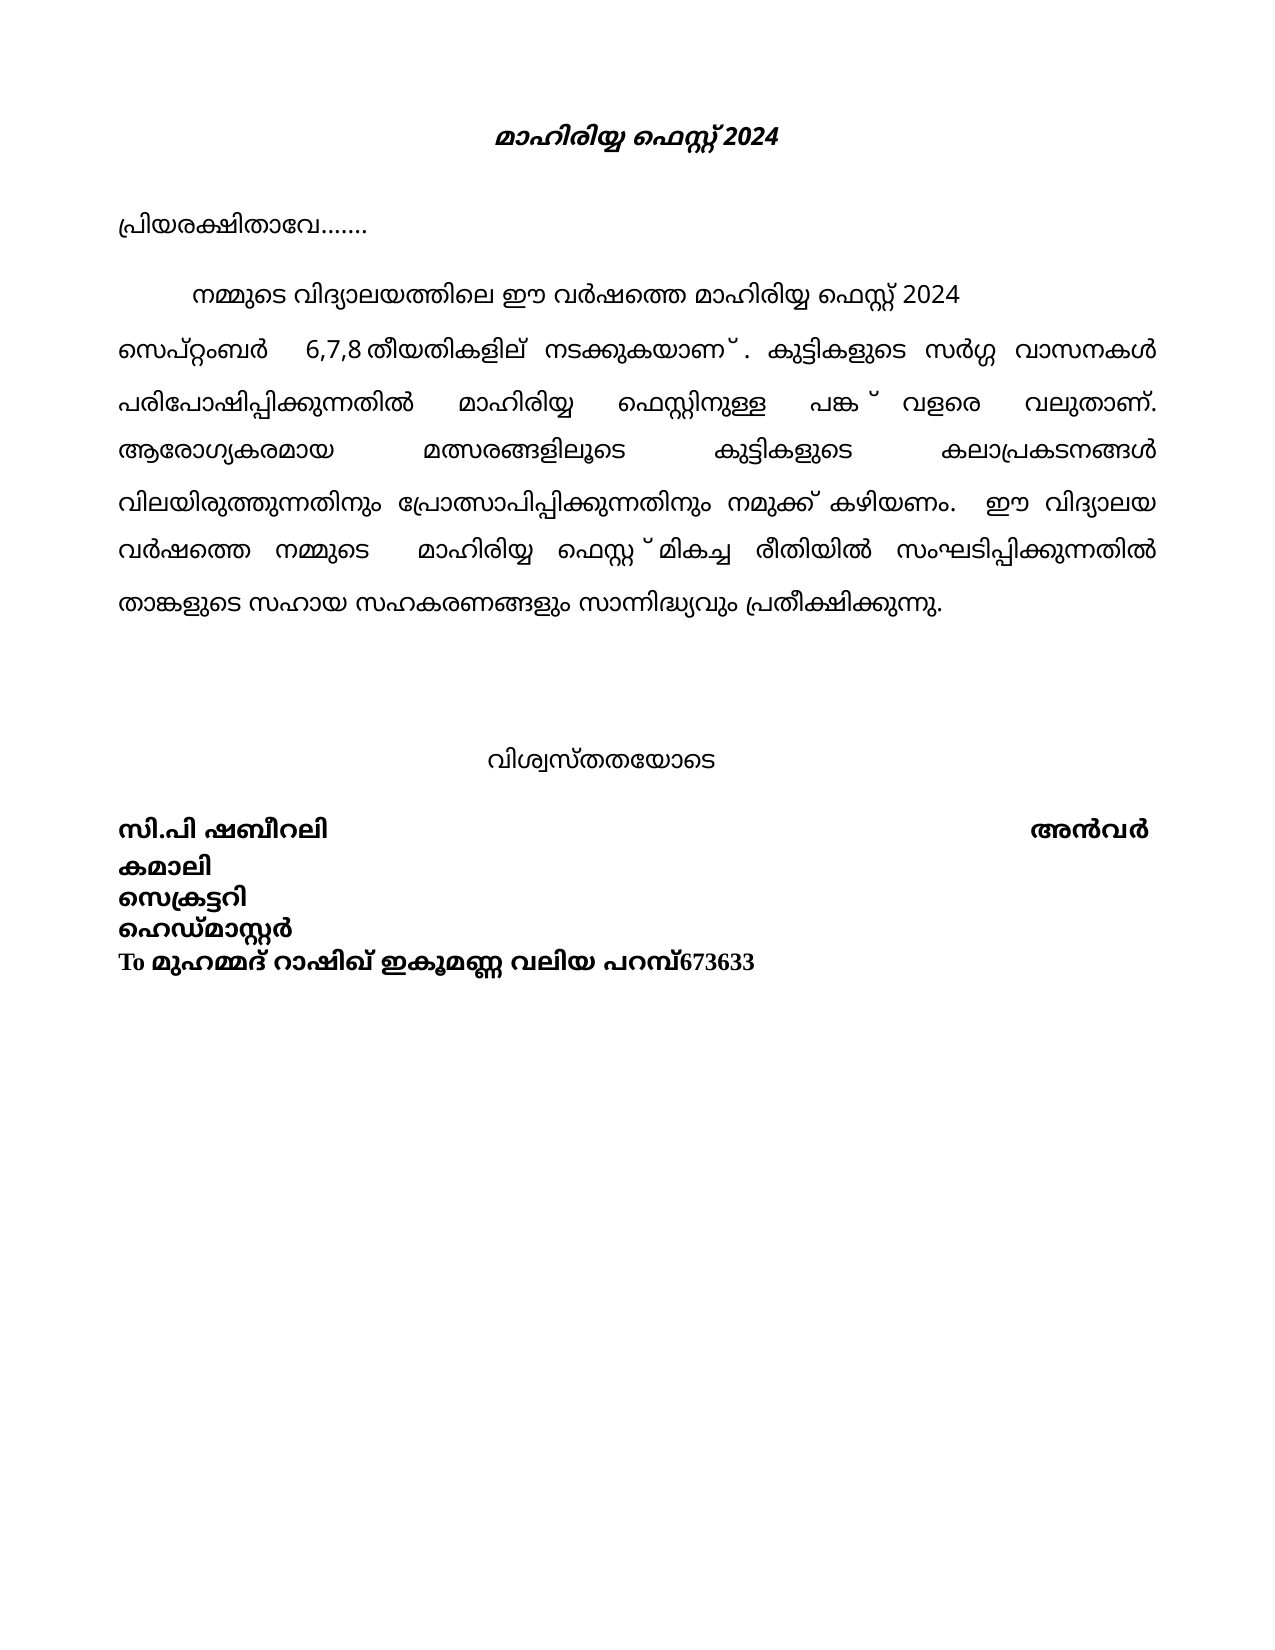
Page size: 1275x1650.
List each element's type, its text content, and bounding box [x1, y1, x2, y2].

text സെപ്റ്റംബര്‍ 6,7,8തീയതികളില്‍‍ നടക്കുകയാണ് . കുട്ടികളുടെ സര്‍ഗ്ഗ വാസനകള്‍ പരിപോഷിപ്പിക്കുന്നതില്‍ മാഹിരിയ്യ ഫെസ്റ്റിനുള്ള പങ്ക് വളരെ വലുതാണ്. ആരോഗ്യകരമായ മത്സരങ്ങളിലൂടെ കുട്ടികളുടെ കലാപ്രകടനങ്ങള്‍ വിലയിരുത്തുന്നതിനും പ്രോത്സാപിപ്പിക്കുന്നതിനും നമുക്ക് കഴിയണം. ഈ വിദ്യാലയ വര്‍ഷത്തെ നമ്മുടെ മാഹിരിയ്യ ഫെസ്റ്റ് മികച്ച രീതിയില്‍ സംഘടിപ്പിക്കുന്നതില്‍ താങ്കളുടെ സഹായ സഹകരണങ്ങളും സാന്നിദ്ധ്യവും പ്രതീക്ഷിക്കുന്നു. [118, 332, 1157, 621]
text മാഹിരിയ്യ ഫെസ്റ്റ് 2024 [118, 118, 1157, 154]
text ‌‌ [118, 673, 1157, 707]
text പ്രിയരക്ഷിതാവേ....... [118, 207, 1157, 243]
text നമ്മുടെ വിദ്യാലയത്തിലെ ഈ വര്‍ഷത്തെ മാഹിരിയ്യ ഫെസ്റ്റ് 2024 [118, 277, 1157, 313]
text To മുഹമ്മദ് റാഷിഖ് ഇകൂമണ്ണ വലിയ പറമ്പ്673633 [118, 947, 1157, 980]
text സെക്രട്ടറി ഹെഡ്‌മാസ്റ്റര്‍ [118, 885, 1157, 947]
text വിശ്വസ്തതയോടെ [118, 742, 1157, 778]
text സി.പി ഷബീറലി‍ അന്‍വ‍‍ര്‍ കമാലി ‍ [118, 812, 1157, 885]
